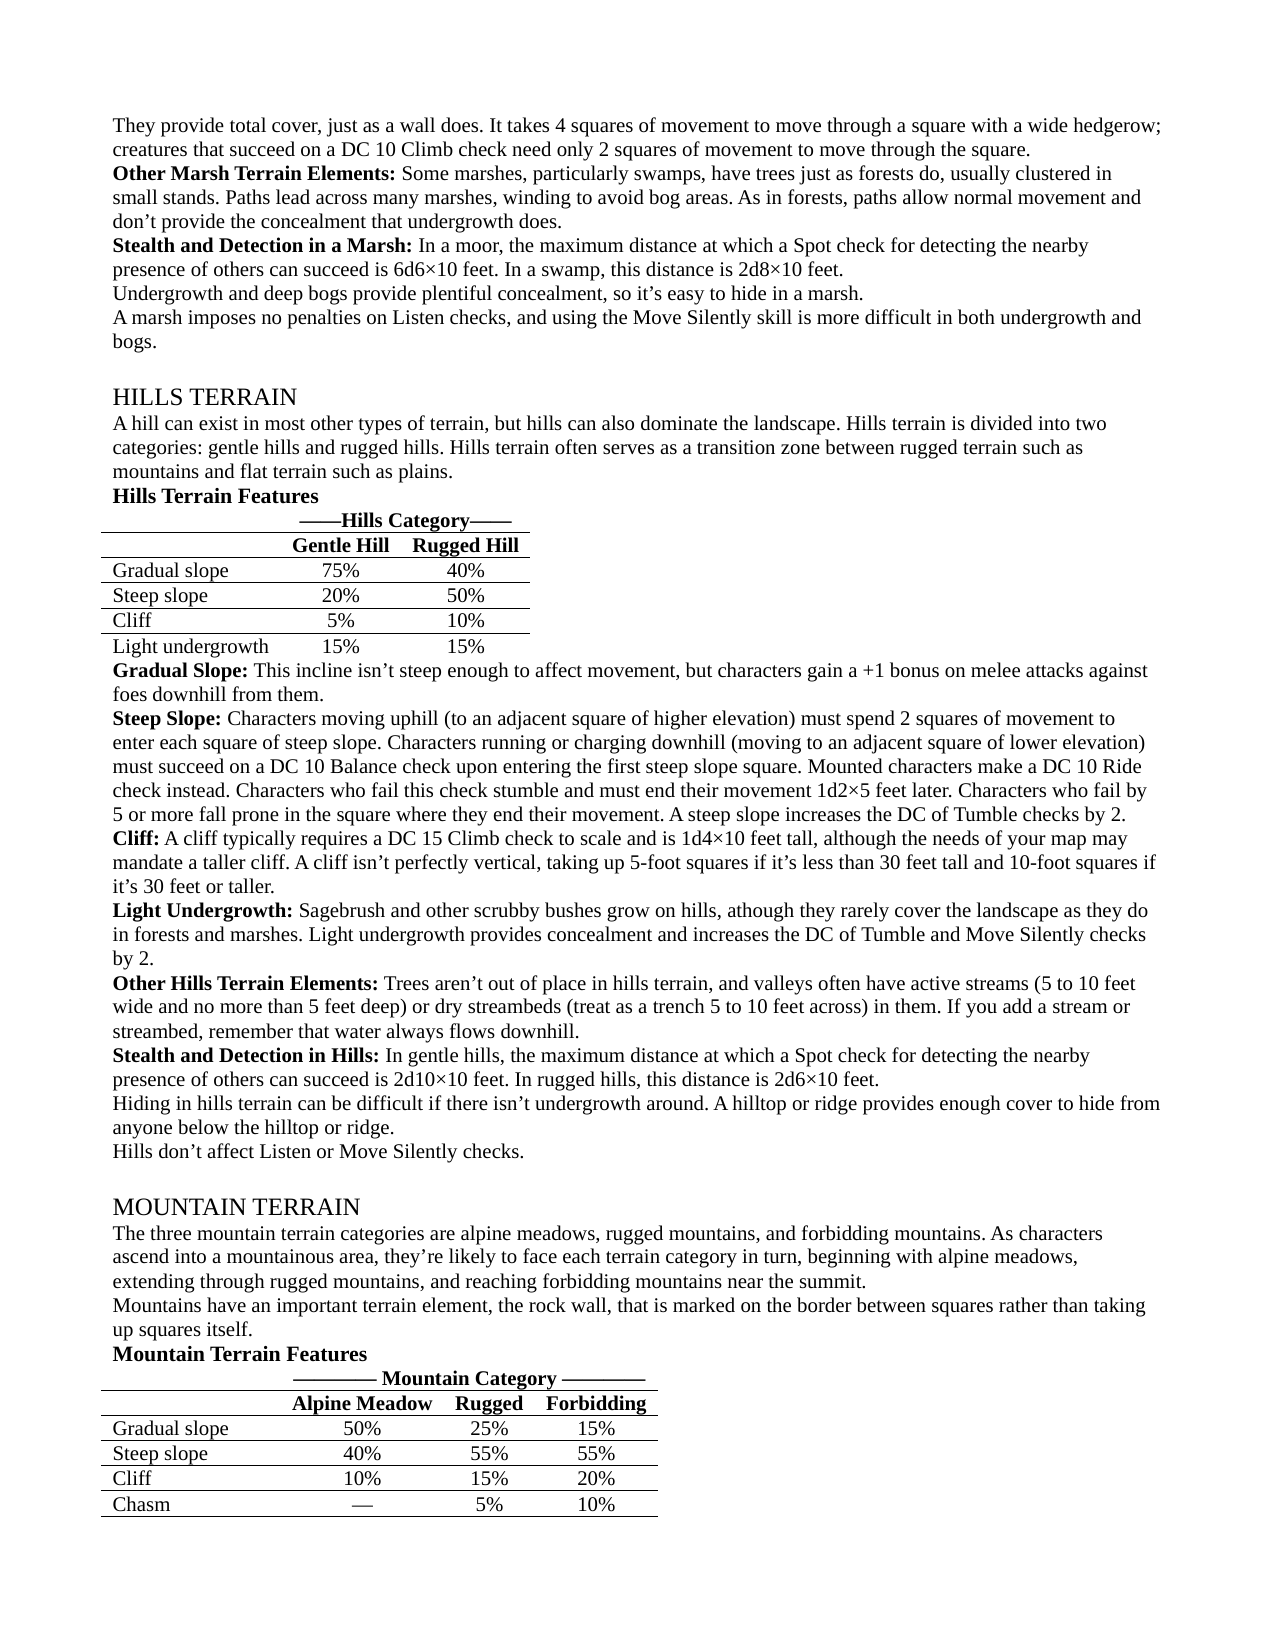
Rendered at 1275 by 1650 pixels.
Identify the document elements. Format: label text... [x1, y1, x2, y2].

table_cell 40% [281, 1441, 444, 1465]
table_cell Rugged [444, 1391, 534, 1415]
table_cell [101, 1391, 281, 1415]
table_header [101, 1366, 281, 1390]
table_cell 20% [535, 1466, 658, 1490]
table_cell Gentle Hill [281, 533, 401, 557]
table_cell Cliff [101, 1466, 281, 1490]
text Hills Terrain Features [112, 483, 1162, 508]
table_cell 10% [401, 609, 530, 632]
table_cell Cliff [101, 609, 281, 632]
table_cell 50% [401, 583, 530, 607]
table_cell 5% [281, 609, 401, 632]
table_cell Gradual slope [101, 558, 281, 582]
table_cell Steep slope [101, 583, 281, 607]
table_header ——Hills Category—— [281, 508, 530, 532]
text Light Undergrowth: Sagebrush and other scrubby bushes grow on hills, athough they rarely cover the landscape as they do in forests and marshes. Light undergrowth provides concealment and increases the DC of Tumble and Move Silently checks by 2. [112, 898, 1162, 970]
table_cell Gradual slope [101, 1416, 281, 1440]
text Hills don’t affect Listen or Move Silently checks. [112, 1139, 1162, 1163]
text Cliff: A cliff typically requires a DC 15 Climb check to scale and is 1d4×10 feet tall, although the needs of your map may mandate a taller cliff. A cliff isn’t perfectly vertical, taking up 5-foot squares if it’s less than 30 feet tall and 10-foot squares if it’s 30 feet or taller. [112, 826, 1162, 898]
text HILLS TERRAIN [112, 382, 1162, 411]
table_cell 10% [281, 1466, 444, 1490]
text Stealth and Detection in Hills: In gentle hills, the maximum distance at which a Spot check for detecting the nearby presence of others can succeed is 2d10×10 feet. In rugged hills, this distance is 2d6×10 feet. [112, 1043, 1162, 1091]
text Other Hills Terrain Elements: Trees aren’t out of place in hills terrain, and valleys often have active streams (5 to 10 feet wide and no more than 5 feet deep) or dry streambeds (treat as a trench 5 to 10 feet across) in them. If you add a stream or streambed, remember that water always flows downhill. [112, 970, 1162, 1043]
table_cell 15% [401, 634, 530, 658]
table_cell 50% [281, 1416, 444, 1440]
text Stealth and Detection in a Marsh: In a moor, the maximum distance at which a Spot check for detecting the nearby presence of others can succeed is 6d6×10 feet. In a swamp, this distance is 2d8×10 feet. [112, 233, 1162, 281]
text Mountains have an important terrain element, the rock wall, that is marked on the border between squares rather than taking up squares itself. [112, 1293, 1162, 1341]
table_cell 15% [444, 1466, 534, 1490]
table_cell 55% [535, 1441, 658, 1465]
text A hill can exist in most other types of terrain, but hills can also dominate the landscape. Hills terrain is divided into two categories: gentle hills and rugged hills. Hills terrain often serves as a transition zone between rugged terrain such as mountains and flat terrain such as plains. [112, 411, 1162, 483]
table_cell Light undergrowth [101, 634, 281, 658]
table_cell 5% [444, 1491, 534, 1516]
table_cell 40% [401, 558, 530, 582]
text Steep Slope: Characters moving uphill (to an adjacent square of higher elevation) must spend 2 squares of movement to enter each square of steep slope. Characters running or charging downhill (moving to an adjacent square of lower elevation) must succeed on a DC 10 Balance check upon entering the first steep slope square. Mounted characters make a DC 10 Ride check instead. Characters who fail this check stumble and must end their movement 1d2×5 feet later. Characters who fail by 5 or more fall prone in the square where they end their movement. A steep slope increases the DC of Tumble checks by 2. [112, 706, 1162, 826]
text MOUNTAIN TERRAIN [112, 1192, 1162, 1220]
table_cell Forbidding [535, 1391, 658, 1415]
table_cell Steep slope [101, 1441, 281, 1465]
table_header [101, 508, 281, 532]
table_cell Rugged Hill [401, 533, 530, 557]
table_cell [101, 533, 281, 557]
table_cell — [281, 1491, 444, 1516]
table_header ———— Mountain Category ———— [281, 1366, 658, 1390]
table_cell Chasm [101, 1491, 281, 1516]
text Gradual Slope: This incline isn’t steep enough to affect movement, but characters gain a +1 bonus on melee attacks against foes downhill from them. [112, 658, 1162, 706]
table_cell 10% [535, 1491, 658, 1516]
text A marsh imposes no penalties on Listen checks, and using the Move Silently skill is more difficult in both undergrowth and bogs. [112, 305, 1162, 353]
text Hiding in hills terrain can be difficult if there isn’t undergrowth around. A hilltop or ridge provides enough cover to hide from anyone below the hilltop or ridge. [112, 1091, 1162, 1139]
text The three mountain terrain categories are alpine meadows, rugged mountains, and forbidding mountains. As characters ascend into a mountainous area, they’re likely to face each terrain category in turn, beginning with alpine meadows, extending through rugged mountains, and reaching forbidding mountains near the summit. [112, 1220, 1162, 1293]
text They provide total cover, just as a wall does. It takes 4 squares of movement to move through a square with a wide hedgerow; creatures that succeed on a DC 10 Climb check need only 2 squares of movement to move through the square. [112, 112, 1162, 161]
text Mountain Terrain Features [112, 1341, 1162, 1366]
table_cell 20% [281, 583, 401, 607]
table_cell 15% [535, 1416, 658, 1440]
text Other Marsh Terrain Elements: Some marshes, particularly swamps, have trees just as forests do, usually clustered in small stands. Paths lead across many marshes, winding to avoid bog areas. As in forests, paths allow normal movement and don’t provide the concealment that undergrowth does. [112, 161, 1162, 233]
table_cell 75% [281, 558, 401, 582]
table_cell 15% [281, 634, 401, 658]
text Undergrowth and deep bogs provide plentiful concealment, so it’s easy to hide in a marsh. [112, 281, 1162, 305]
table_cell 55% [444, 1441, 534, 1465]
table_cell 25% [444, 1416, 534, 1440]
table_cell Alpine Meadow [281, 1391, 444, 1415]
